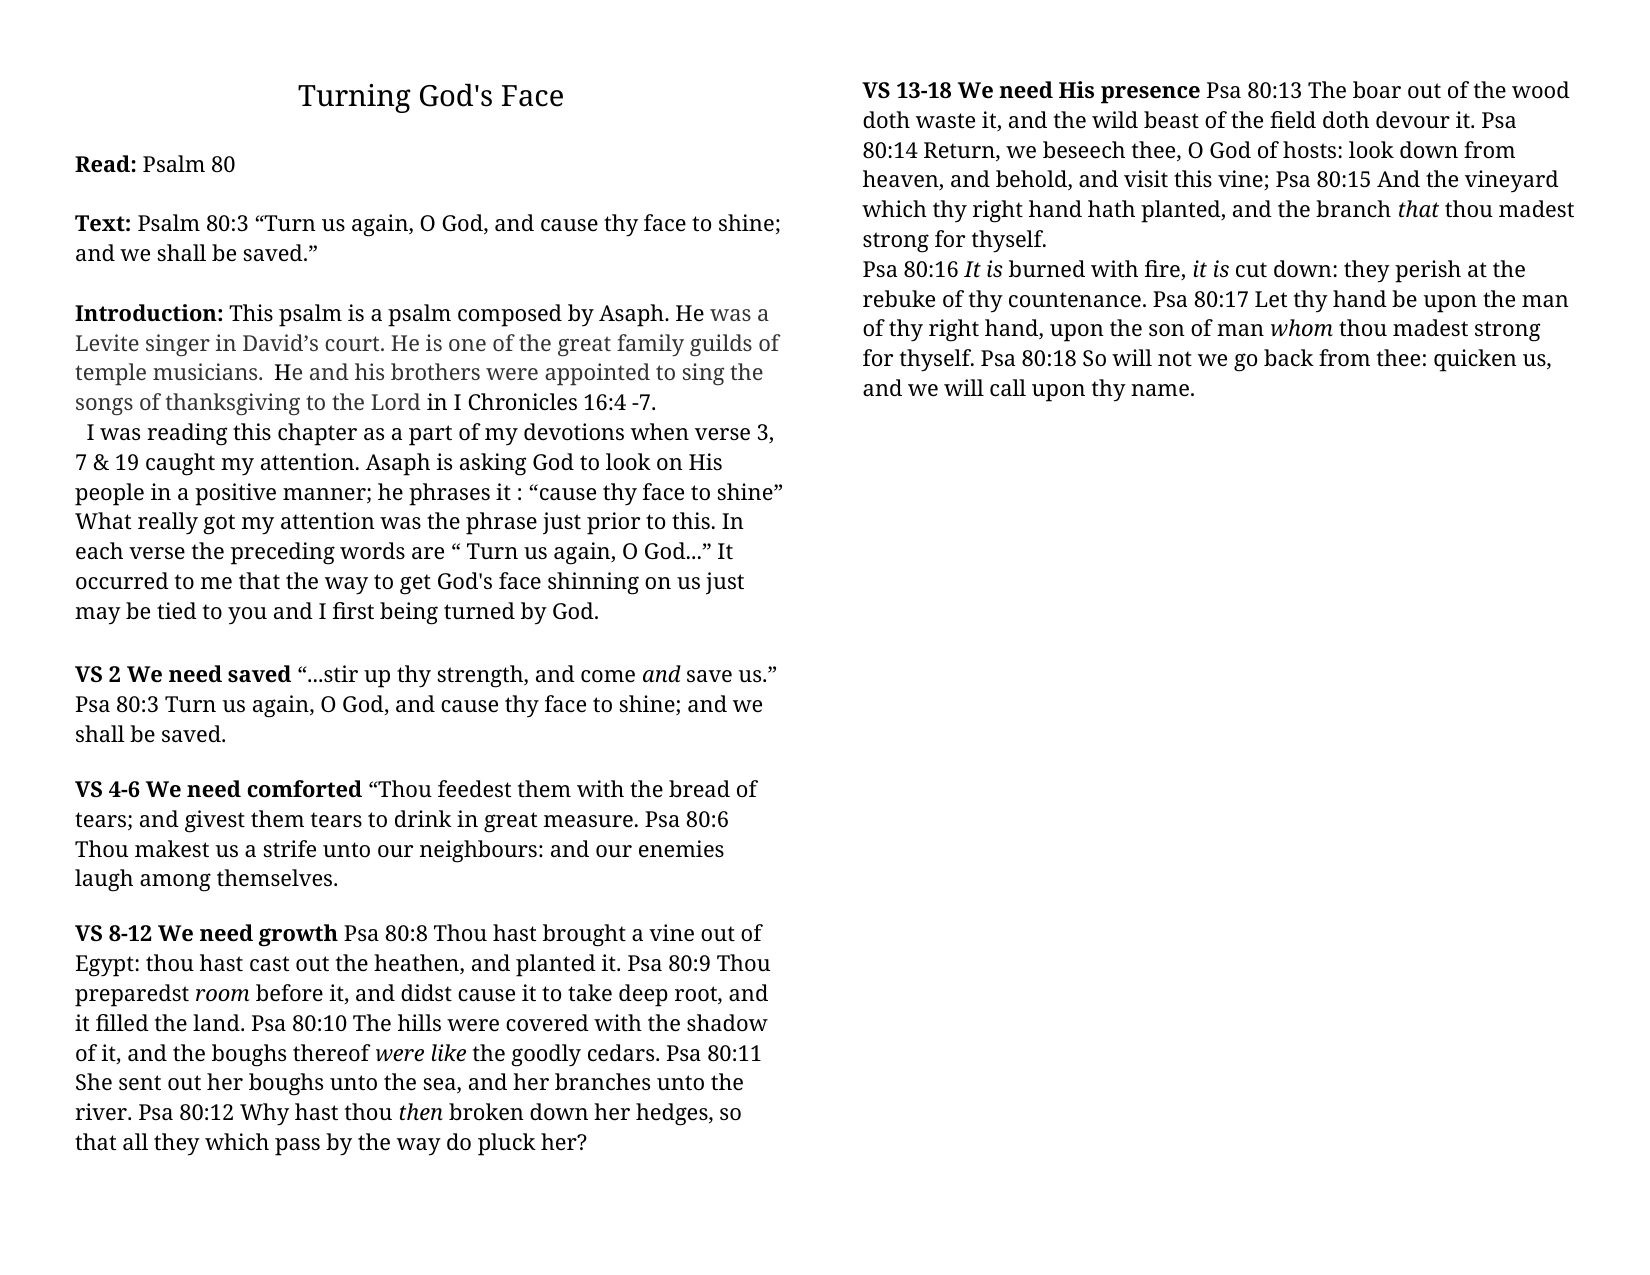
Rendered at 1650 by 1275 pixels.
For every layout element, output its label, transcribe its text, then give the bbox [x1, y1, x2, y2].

subtitle Introduction: This psalm is a psalm composed by Asaph. He was a Levite singer in David’s court. He is one of the great family guilds of temple musicians. He and his brothers were appointed to sing the songs of thanksgiving to the Lord in I Chronicles 16:4 -7. [75, 298, 787, 417]
text VS 2 We need saved “...stir up thy strength, and come and save us.” [75, 659, 787, 689]
text VS 8-12 We need growth Psa 80:8 Thou hast brought a vine out of Egypt: thou hast cast out the heathen, and planted it. Psa 80:9 Thou preparedst room before it, and didst cause it to take deep root, and it filled the land. Psa 80:10 The hills were covered with the shadow of it, and the boughs thereof were like the goodly cedars. Psa 80:11 She sent out her boughs unto the sea, and her branches unto the river. Psa 80:12 Why hast thou then broken down her hedges, so that all they which pass by the way do pluck her? [75, 918, 787, 1157]
subtitle I was reading this chapter as a part of my devotions when verse 3, 7 & 19 caught my attention. Asaph is asking God to look on His people in a positive manner; he phrases it : “cause thy face to shine” [75, 417, 787, 506]
text Psa 80:16 It is burned with fire, it is cut down: they perish at the rebuke of thy countenance. Psa 80:17 Let thy hand be upon the man of thy right hand, upon the son of man whom thou madest strong for thyself. Psa 80:18 So will not we go back from thee: quicken us, and we will call upon thy name. [862, 254, 1575, 403]
text Psa 80:3 Turn us again, O God, and cause thy face to shine; and we shall be saved. [75, 689, 787, 749]
text VS 4-6 We need comforted “Thou feedest them with the bread of tears; and givest them tears to drink in great measure. Psa 80:6 Thou makest us a strife unto our neighbours: and our enemies laugh among themselves. [75, 774, 787, 893]
text Read: Psalm 80 [75, 149, 787, 178]
text VS 13-18 We need His presence Psa 80:13 The boar out of the wood doth waste it, and the wild beast of the field doth devour it. Psa 80:14 Return, we beseech thee, O God of hosts: look down from heaven, and behold, and visit this vine; Psa 80:15 And the vineyard which thy right hand hath planted, and the branch that thou madest strong for thyself. [862, 75, 1575, 254]
text Turning God's Face [75, 75, 787, 115]
text Text: Psalm 80:3 “Turn us again, O God, and cause thy face to shine; and we shall be saved.” [75, 208, 787, 268]
subtitle What really got my attention was the phrase just prior to this. In each verse the preceding words are “ Turn us again, O God...” It occurred to me that the way to get God's face shinning on us just may be tied to you and I first being turned by God. [75, 506, 787, 625]
